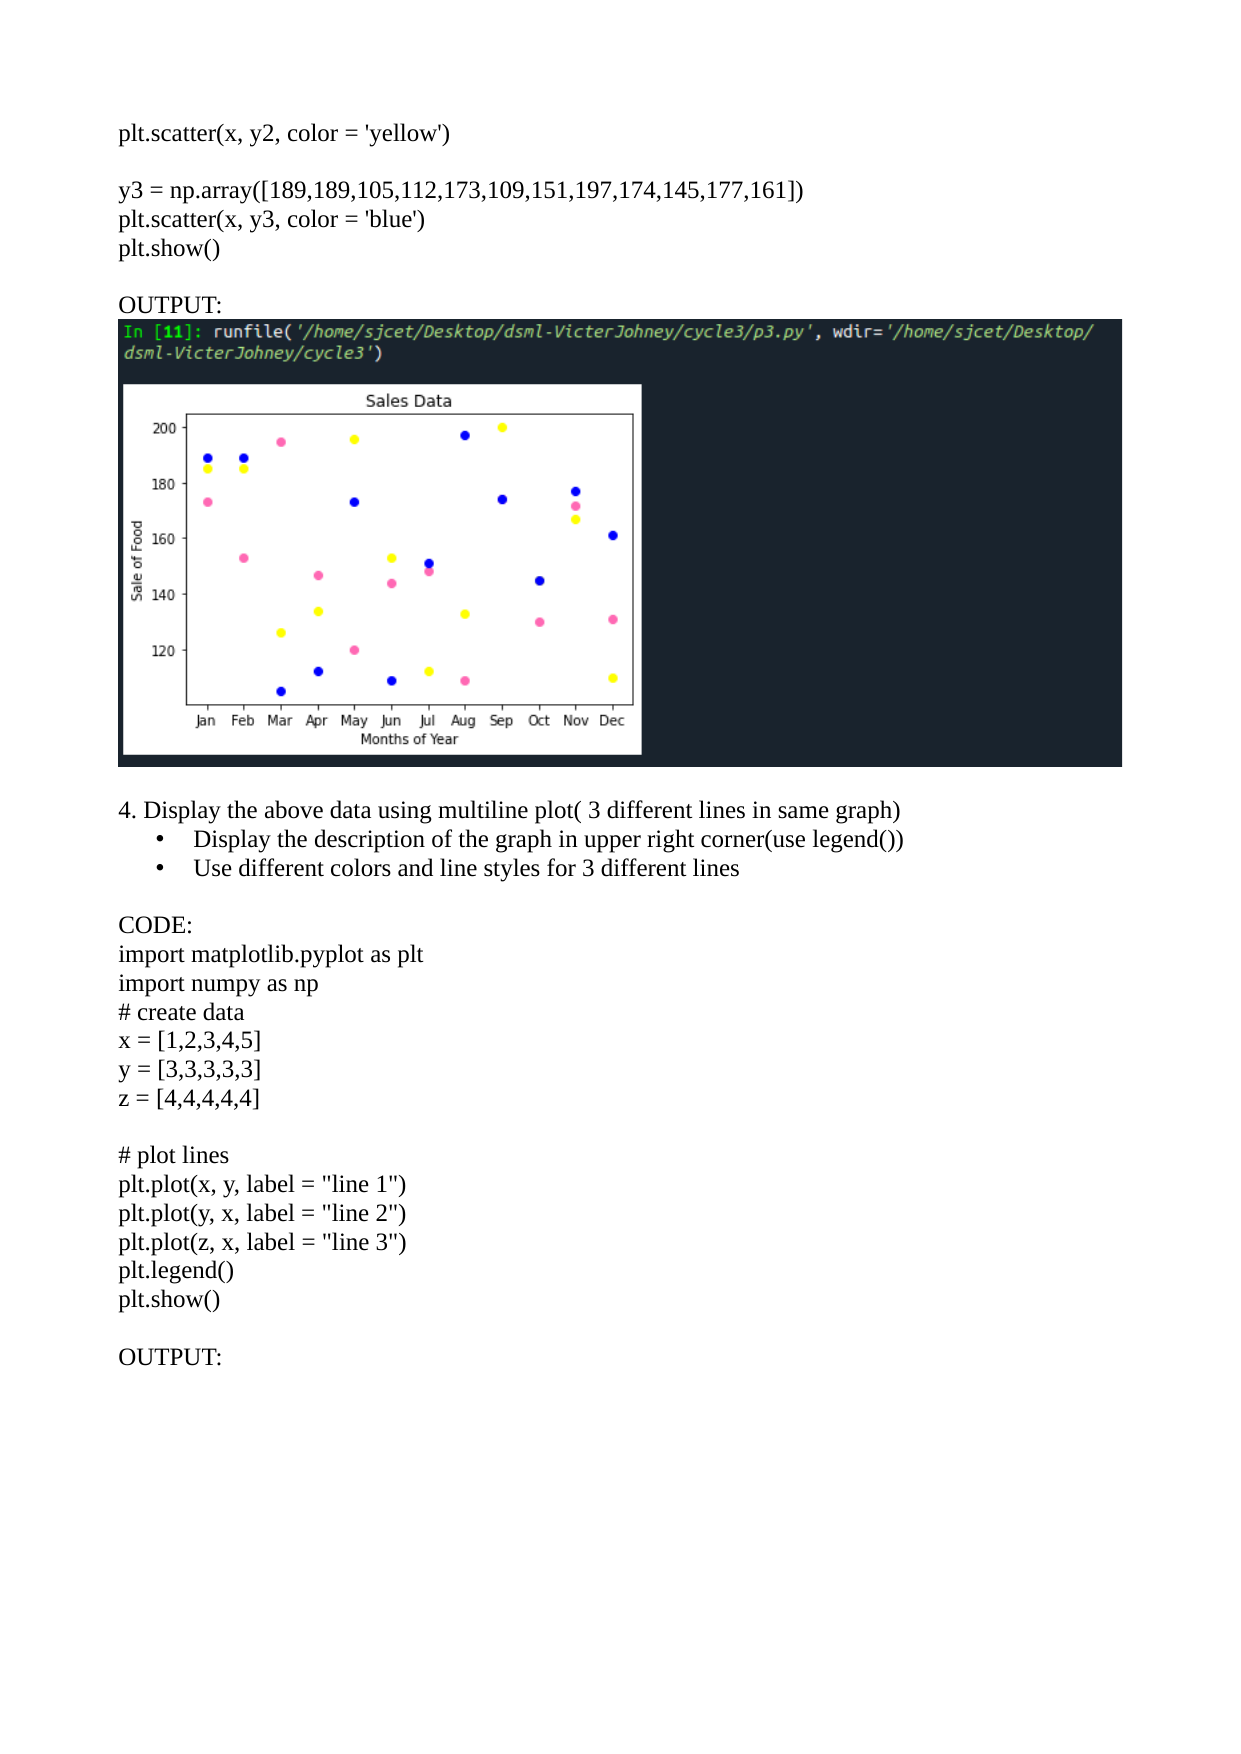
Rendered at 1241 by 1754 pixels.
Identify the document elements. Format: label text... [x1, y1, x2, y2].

text OUTPUT: [118, 291, 1122, 319]
text plt.plot(x, y, label = "line 1") [118, 1169, 1122, 1198]
text OUTPUT: [118, 1342, 1122, 1370]
text plt.legend() [118, 1255, 1122, 1284]
text # plot lines [118, 1140, 1122, 1169]
text y3 = np.array([189,189,105,112,173,109,151,197,174,145,177,161]) [118, 176, 1122, 204]
text import matplotlib.pyplot as plt [118, 939, 1122, 968]
text CODE: [118, 910, 1122, 939]
text import numpy as np [118, 968, 1122, 997]
text plt.plot(y, x, label = "line 2") [118, 1198, 1122, 1227]
text plt.show() [118, 1284, 1122, 1313]
text plt.scatter(x, y2, color = 'yellow') [118, 118, 1122, 147]
text plt.plot(z, x, label = "line 3") [118, 1227, 1122, 1255]
text plt.show() [118, 233, 1122, 262]
text 4. Display the above data using multiline plot( 3 different lines in same graph) [118, 795, 1122, 824]
text z = [4,4,4,4,4] [118, 1083, 1122, 1112]
text plt.scatter(x, y3, color = 'blue') [118, 204, 1122, 233]
text # create data [118, 997, 1122, 1025]
picture [118, 319, 1123, 767]
list Use different colors and line styles for 3 different lines [156, 853, 1122, 882]
text x = [1,2,3,4,5] [118, 1025, 1122, 1054]
list Display the description of the graph in upper right corner(use legend()) [156, 824, 1122, 853]
text y = [3,3,3,3,3] [118, 1054, 1122, 1083]
